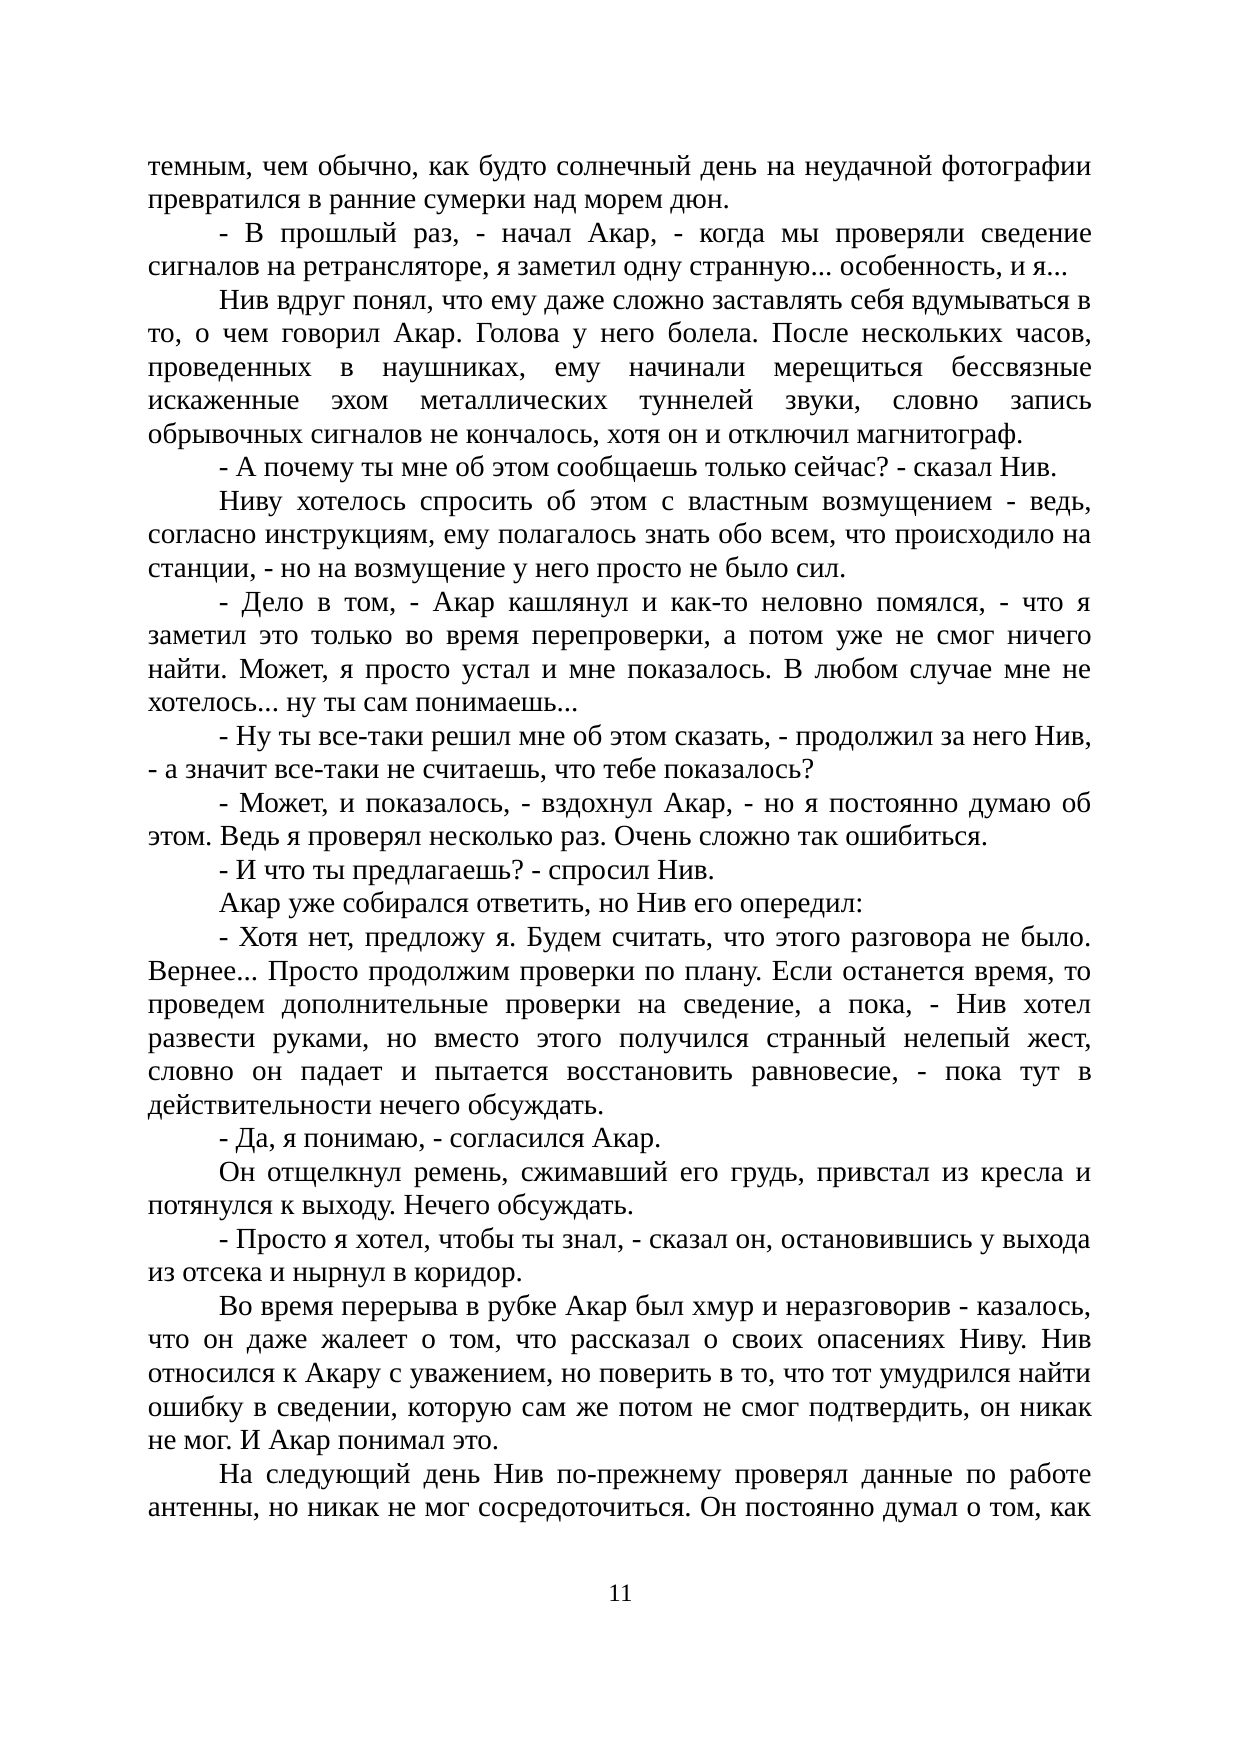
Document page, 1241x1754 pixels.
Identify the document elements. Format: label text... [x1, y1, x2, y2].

text Ниву хотелось спросить об этом с властным возмущением - ведь, согласно инструкциям, ему полагалось знать обо всем, что происходило на станции, - но на возмущение у него просто не было сил. [148, 483, 1093, 584]
text Нив вдруг понял, что ему даже сложно заставлять себя вдумываться в то, о чем говорил Акар. Голова у него болела. После нескольких часов, проведенных в наушниках, ему начинали мерещиться бессвязные искаженные эхом металлических туннелей звуки, словно запись обрывочных сигналов не кончалось, хотя он и отключил магнитограф. [148, 282, 1093, 449]
text - Дело в том, - Акар кашлянул и как-то неловно помялся, - что я заметил это только во время перепроверки, а потом уже не смог ничего найти. Может, я просто устал и мне показалось. В любом случае мне не хотелось... ну ты сам понимаешь... [148, 584, 1093, 718]
text - И что ты предлагаешь? - спросил Нив. [148, 852, 1093, 886]
text - Может, и показалось, - вздохнул Акар, - но я постоянно думаю об этом. Ведь я проверял несколько раз. Очень сложно так ошибиться. [148, 785, 1093, 852]
text - А почему ты мне об этом сообщаешь только сейчас? - сказал Нив. [148, 449, 1093, 483]
text - Хотя нет, предложу я. Будем считать, что этого разговора не было. Вернее... Просто продолжим проверки по плану. Если останется время, то проведем дополнительные проверки на сведение, а пока, - Нив хотел развести руками, но вместо этого получился странный нелепый жест, словно он падает и пытается восстановить равновесие, - пока тут в действительности нечего обсуждать. [148, 919, 1093, 1120]
text Акар уже собирался ответить, но Нив его опередил: [148, 886, 1093, 919]
text Он отщелкнул ремень, сжимавший его грудь, привстал из кресла и потянулся к выходу. Нечего обсуждать. [148, 1154, 1093, 1221]
text - Да, я понимаю, - согласился Акар. [148, 1120, 1093, 1154]
text На следующий день Нив по-прежнему проверял данные по работе антенны, но никак не мог сосредоточиться. Он постоянно думал о том, как [148, 1456, 1093, 1523]
text - Ну ты все-таки решил мне об этом сказать, - продолжил за него Нив, - а значит все-таки не считаешь, что тебе показалось? [148, 718, 1093, 785]
text - Просто я хотел, чтобы ты знал, - сказал он, остановившись у выхода из отсека и нырнул в коридор. [148, 1221, 1093, 1288]
text - В прошлый раз, - начал Акар, - когда мы проверяли сведение сигналов на ретрансляторе, я заметил одну странную... особенность, и я... [148, 215, 1093, 282]
text Во время перерыва в рубке Акар был хмур и неразговорив - казалось, что он даже жалеет о том, что рассказал о своих опасениях Ниву. Нив относился к Акару с уважением, но поверить в то, что тот умудрился найти ошибку в сведении, которую сам же потом не смог подтвердить, он никак не мог. И Акар понимал это. [148, 1288, 1093, 1456]
text темным, чем обычно, как будто солнечный день на неудачной фотографии превратился в ранние сумерки над морем дюн. [148, 148, 1093, 215]
